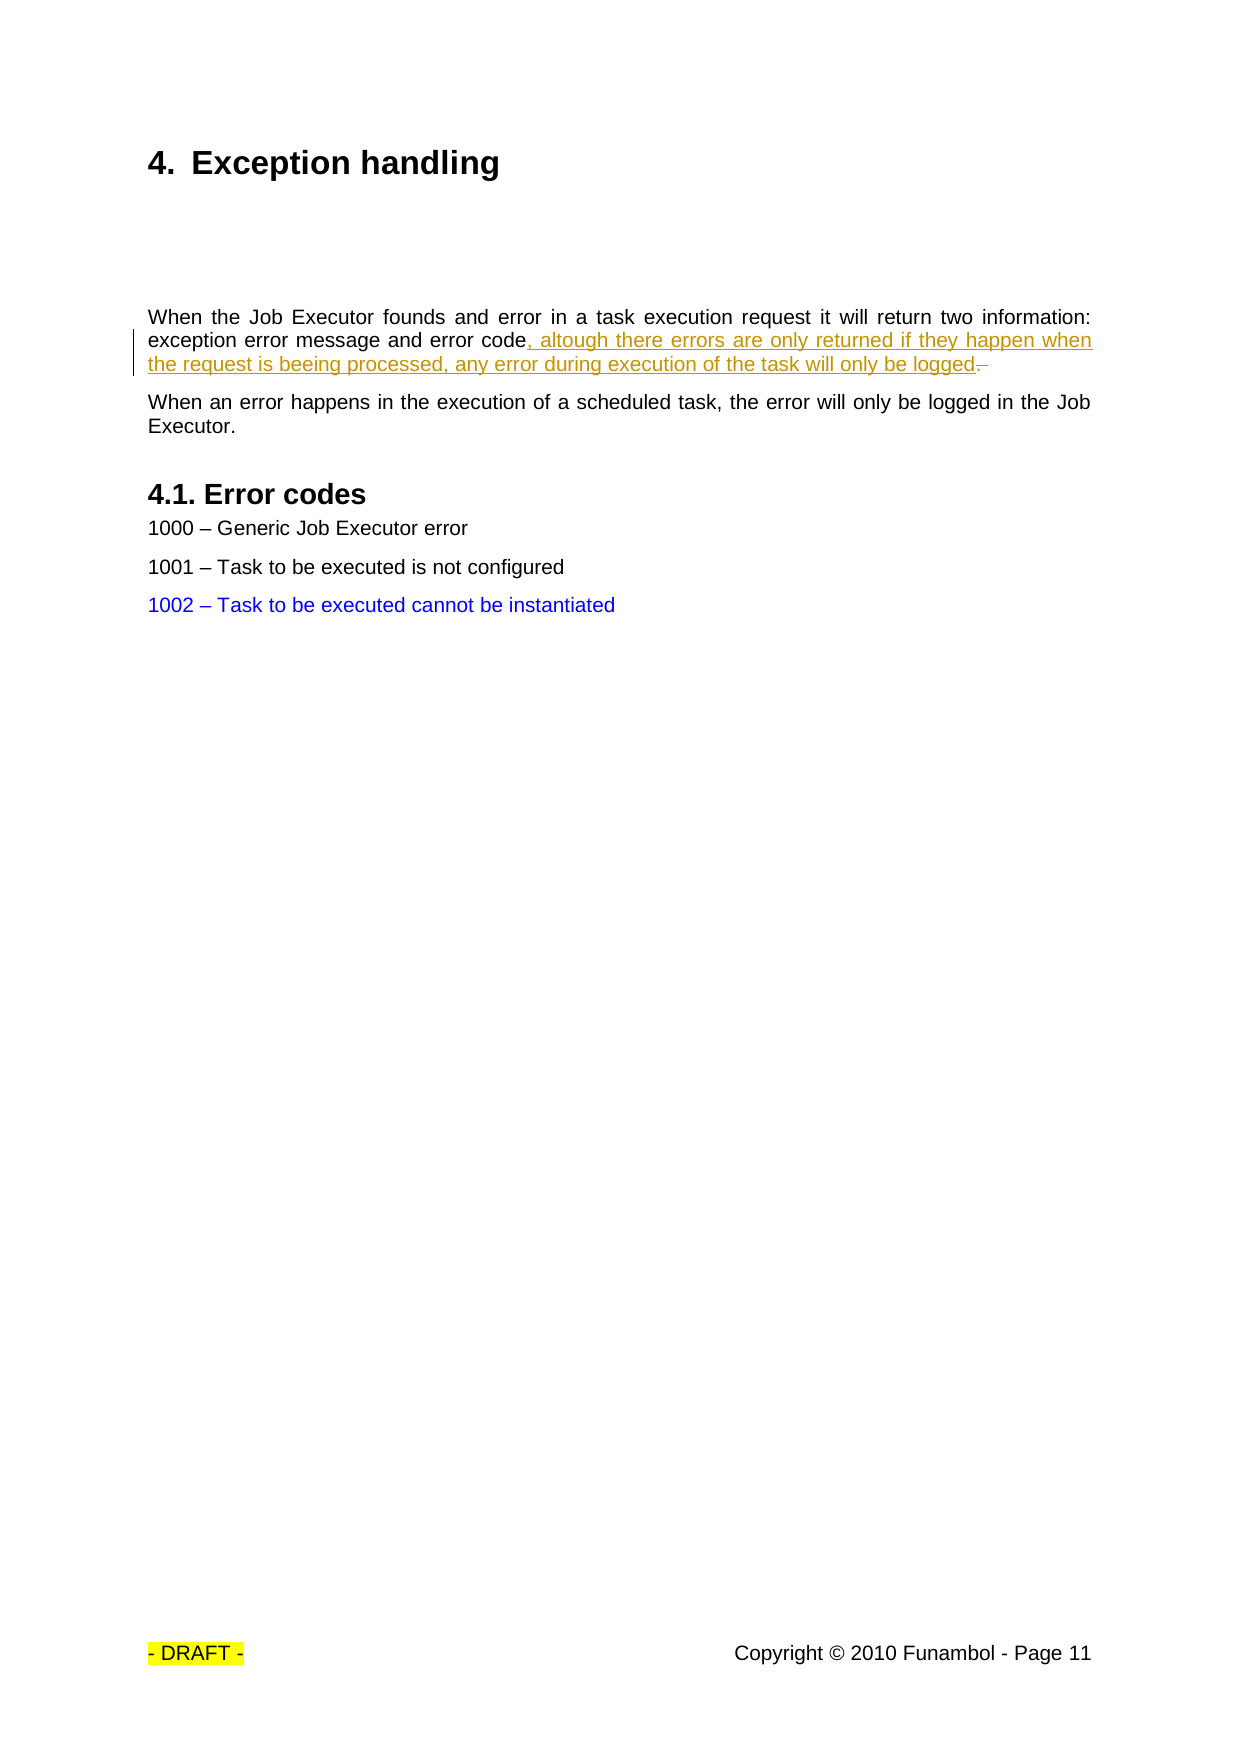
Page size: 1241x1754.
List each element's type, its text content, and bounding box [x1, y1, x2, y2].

text 1001 – Task to be executed is not configured [148, 555, 1093, 579]
subtitle Error codes [148, 478, 1093, 510]
text 1000 – Generic Job Executor error [148, 517, 1093, 540]
text 1002 – Task to be executed cannot be instantiated [148, 594, 1093, 617]
text When the Job Executor founds and error in a task execution request it will return two information: exception error message and error code, altough there errors are only returned if they happen when the request is beeing processed, any error during execution of the task will only be logged [148, 305, 1093, 376]
subtitle Exception handling [148, 144, 1093, 181]
text When an error happens in the execution of a scheduled task, the error will only be logged in the Job Executor. [148, 391, 1093, 438]
